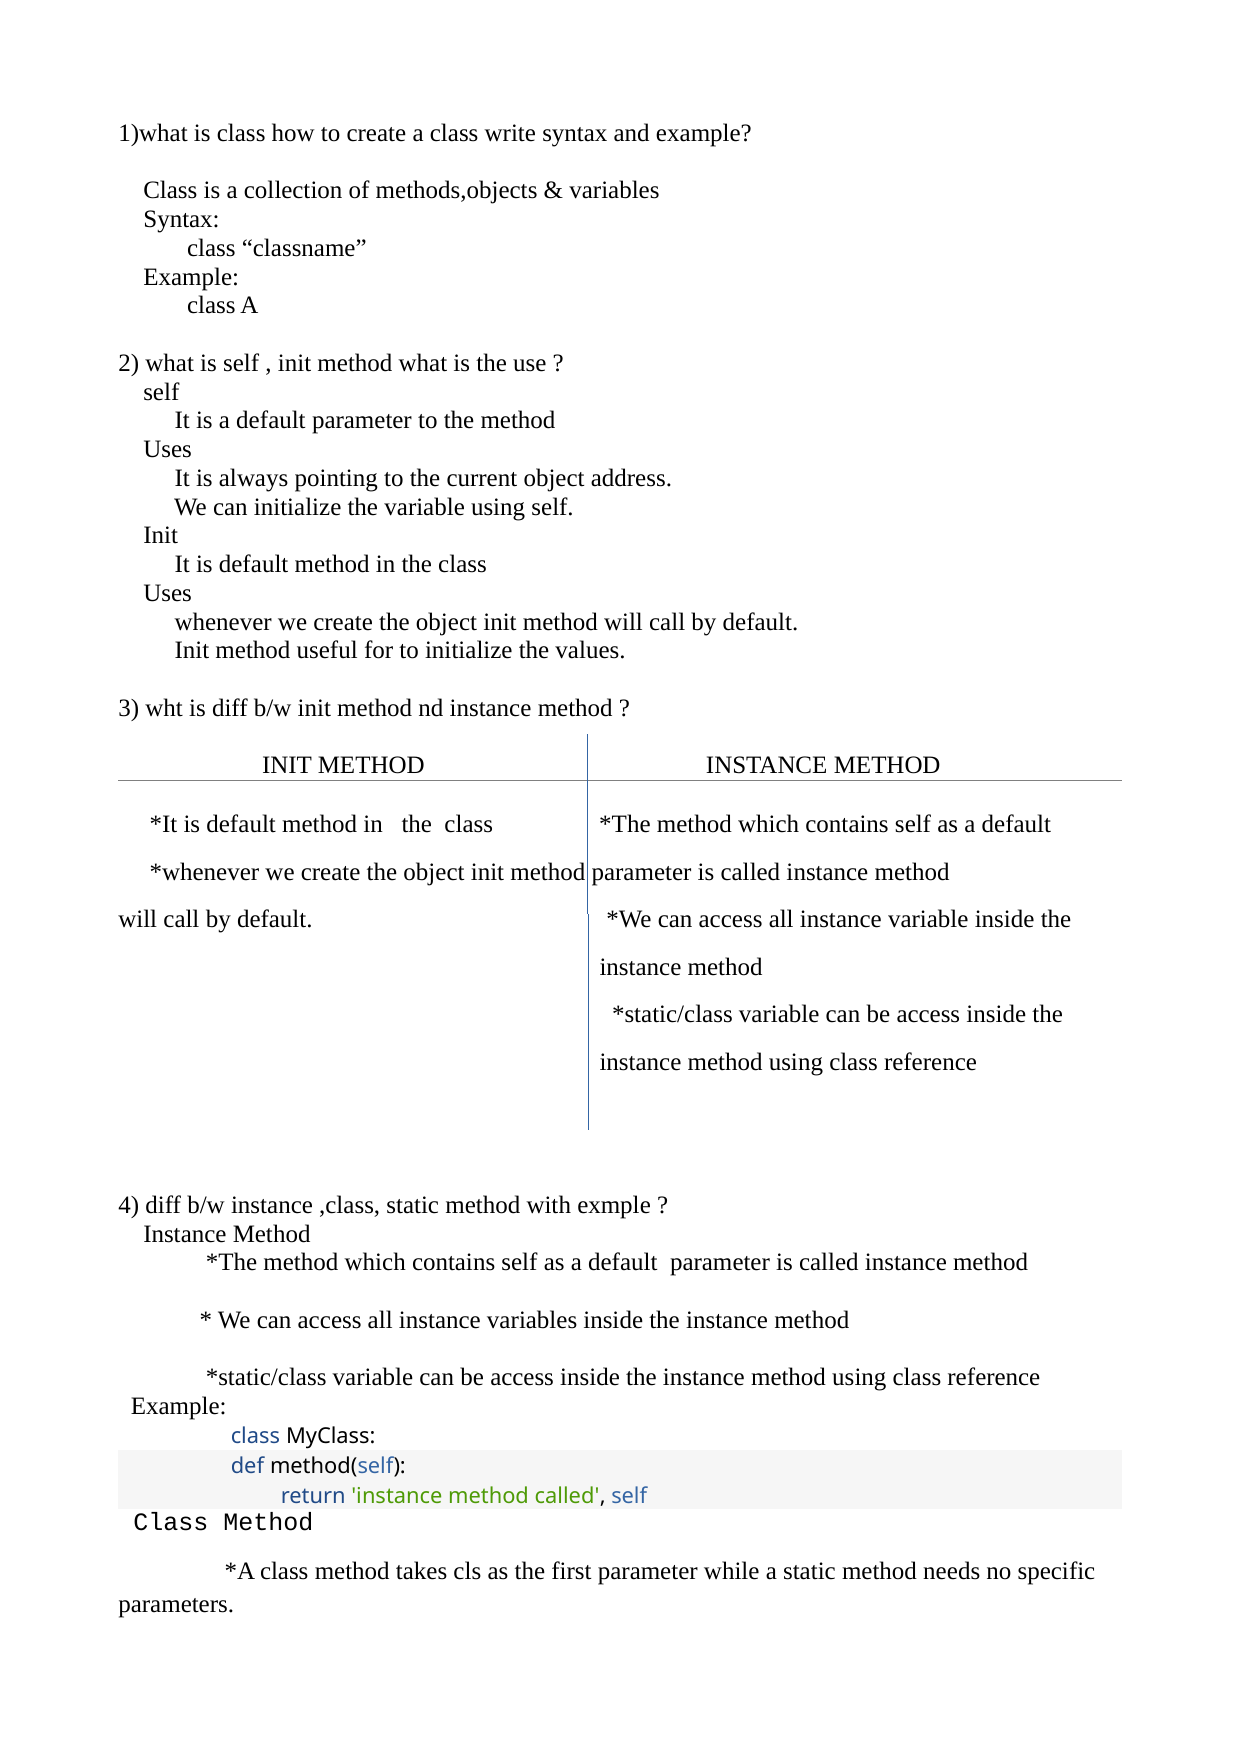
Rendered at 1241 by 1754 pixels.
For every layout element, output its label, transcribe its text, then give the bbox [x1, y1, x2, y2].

text It is default method in the class [118, 549, 1122, 578]
text whenever we create the object init method will call by default. [118, 607, 1122, 636]
text Uses [118, 434, 1122, 463]
text *The method which contains self as a default parameter is called instance method [118, 1247, 1122, 1276]
text We can initialize the variable using self. [118, 492, 1122, 521]
text instance method [589, 952, 1122, 981]
text [118, 1047, 588, 1076]
text parameter is called instance method [588, 857, 1122, 886]
text Syntax: [118, 204, 1122, 233]
text [118, 999, 588, 1028]
text INSTANCE METHOD [588, 751, 1122, 780]
text Example: [118, 1391, 1122, 1420]
text 1)what is class how to create a class write syntax and example? [118, 118, 1122, 147]
text def method(self): [118, 1450, 1122, 1479]
text class “classname” [118, 233, 1122, 262]
text Init method useful for to initialize the values. [118, 636, 1122, 664]
text return 'instance method called', self [118, 1479, 1122, 1509]
text *It is default method in the class [118, 809, 587, 838]
text *A class method takes cls as the first parameter while a static method needs no specific parameters. [118, 1556, 1122, 1618]
text 4) diff b/w instance ,class, static method with exmple ? [118, 1190, 1122, 1219]
text INIT METHOD [118, 751, 587, 780]
text Class is a collection of methods,objects & variables [118, 176, 1122, 204]
text 2) what is self , init method what is the use ? [118, 348, 1122, 377]
text class A [118, 291, 1122, 319]
text * We can access all instance variables inside the instance method [118, 1305, 1122, 1334]
text Instance Method [118, 1219, 1122, 1247]
text 3) wht is diff b/w init method nd instance method ? [118, 693, 1122, 722]
text class MyClass: [118, 1420, 1122, 1450]
text *static/class variable can be access inside the instance method using class reference [118, 1362, 1122, 1391]
text [118, 952, 588, 981]
text *static/class variable can be access inside the [589, 999, 1122, 1028]
text will call by default. *We can access all instance variable inside the [118, 904, 1122, 933]
text Example: [118, 262, 1122, 291]
text It is always pointing to the current object address. [118, 463, 1122, 492]
text *The method which contains self as a default [588, 809, 1122, 838]
text self [118, 377, 1122, 406]
text Uses [118, 578, 1122, 607]
text instance method using class reference [589, 1047, 1122, 1076]
text Init [118, 521, 1122, 549]
text *whenever we create the object init method [118, 857, 587, 886]
text It is a default parameter to the method [118, 406, 1122, 434]
text Class Method [118, 1509, 1122, 1538]
